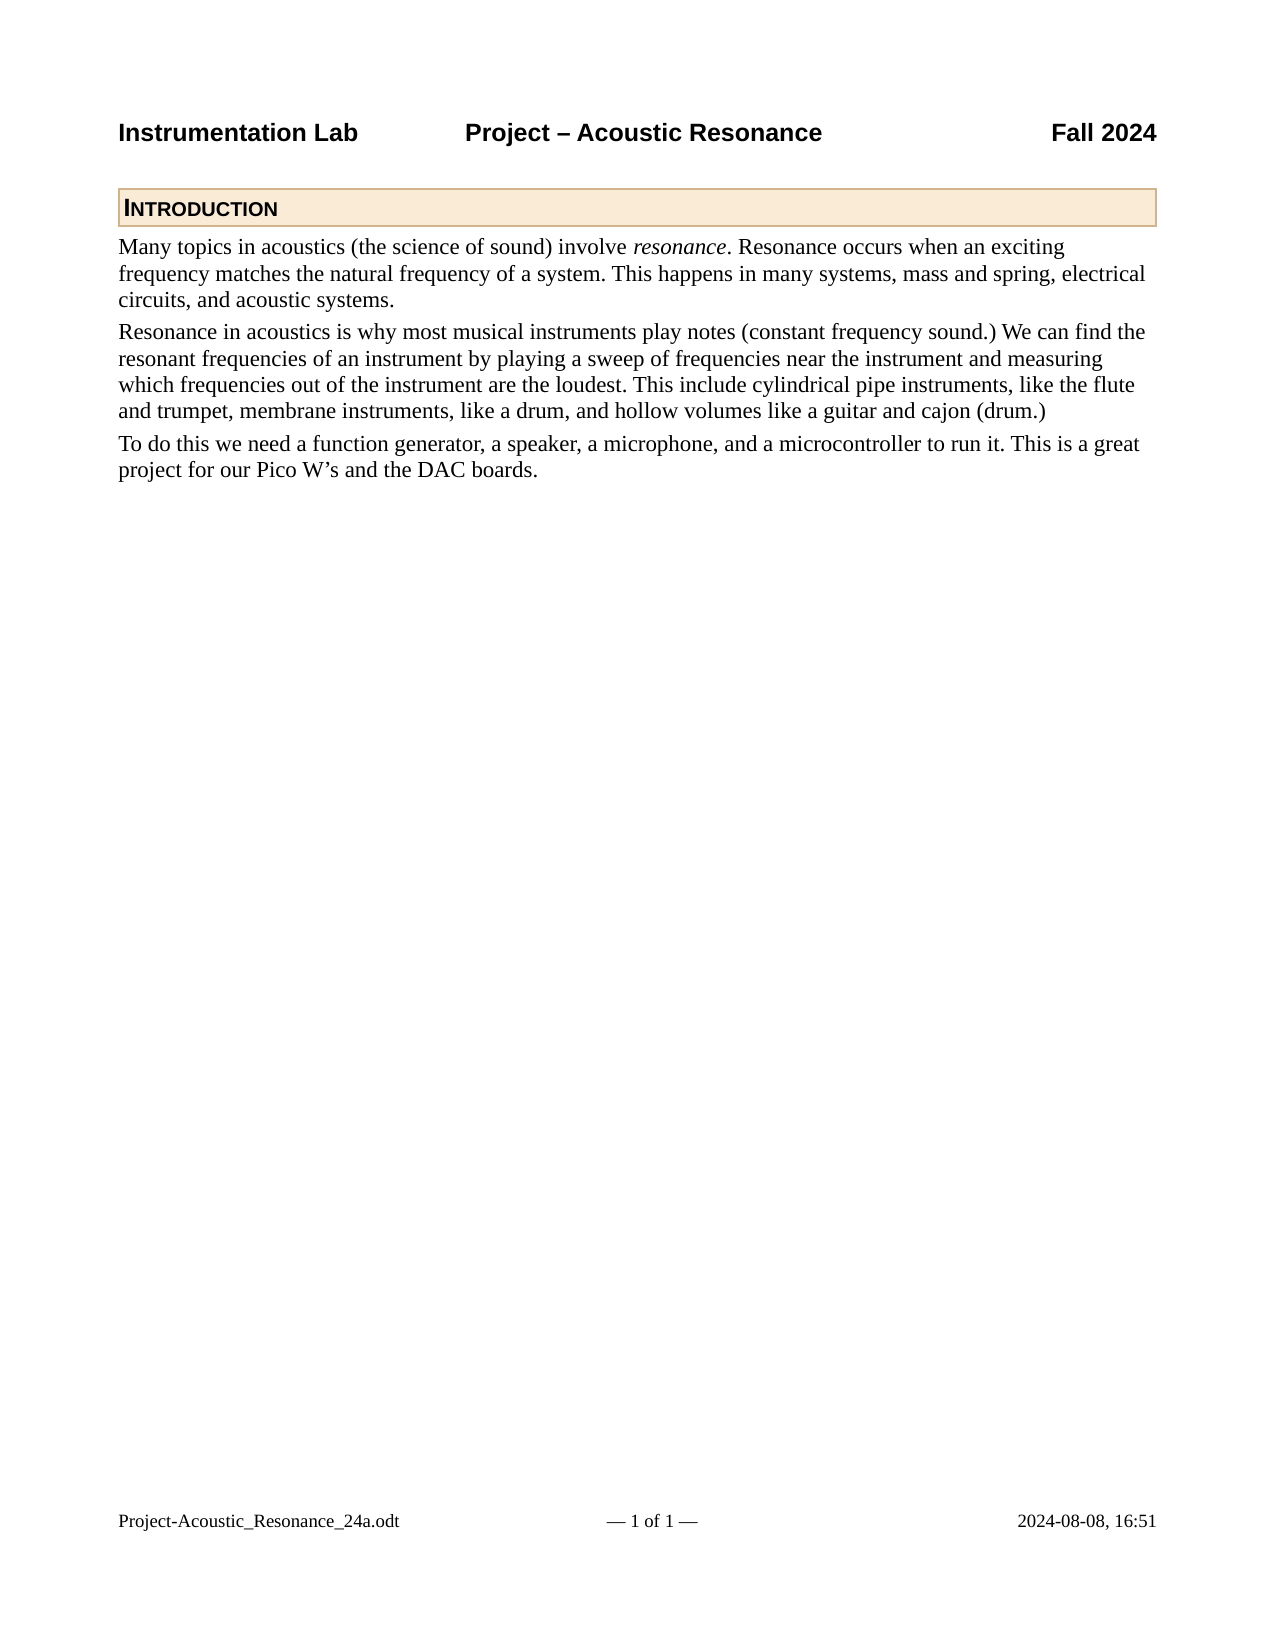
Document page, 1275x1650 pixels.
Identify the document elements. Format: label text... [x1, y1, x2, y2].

text Resonance in acoustics is why most musical instruments play notes (constant frequency sound.) We can find the resonant frequencies of an instrument by playing a sweep of frequencies near the instrument and measuring which frequencies out of the instrument are the loudest. This include cylindrical pipe instruments, like the flute and trumpet, membrane instruments, like a drum, and hollow volumes like a guitar and cajon (drum.) [118, 318, 1157, 424]
subtitle Introduction [120, 190, 1155, 225]
text Many topics in acoustics (the science of sound) involve resonance. Resonance occurs when an exciting frequency matches the natural frequency of a system. This happens in many systems, mass and spring, electrical circuits, and acoustic systems. [118, 233, 1157, 312]
text To do this we need a function generator, a speaker, a microphone, and a microcontroller to run it. This is a great project for our Pico W’s and the DAC boards. [118, 430, 1157, 483]
